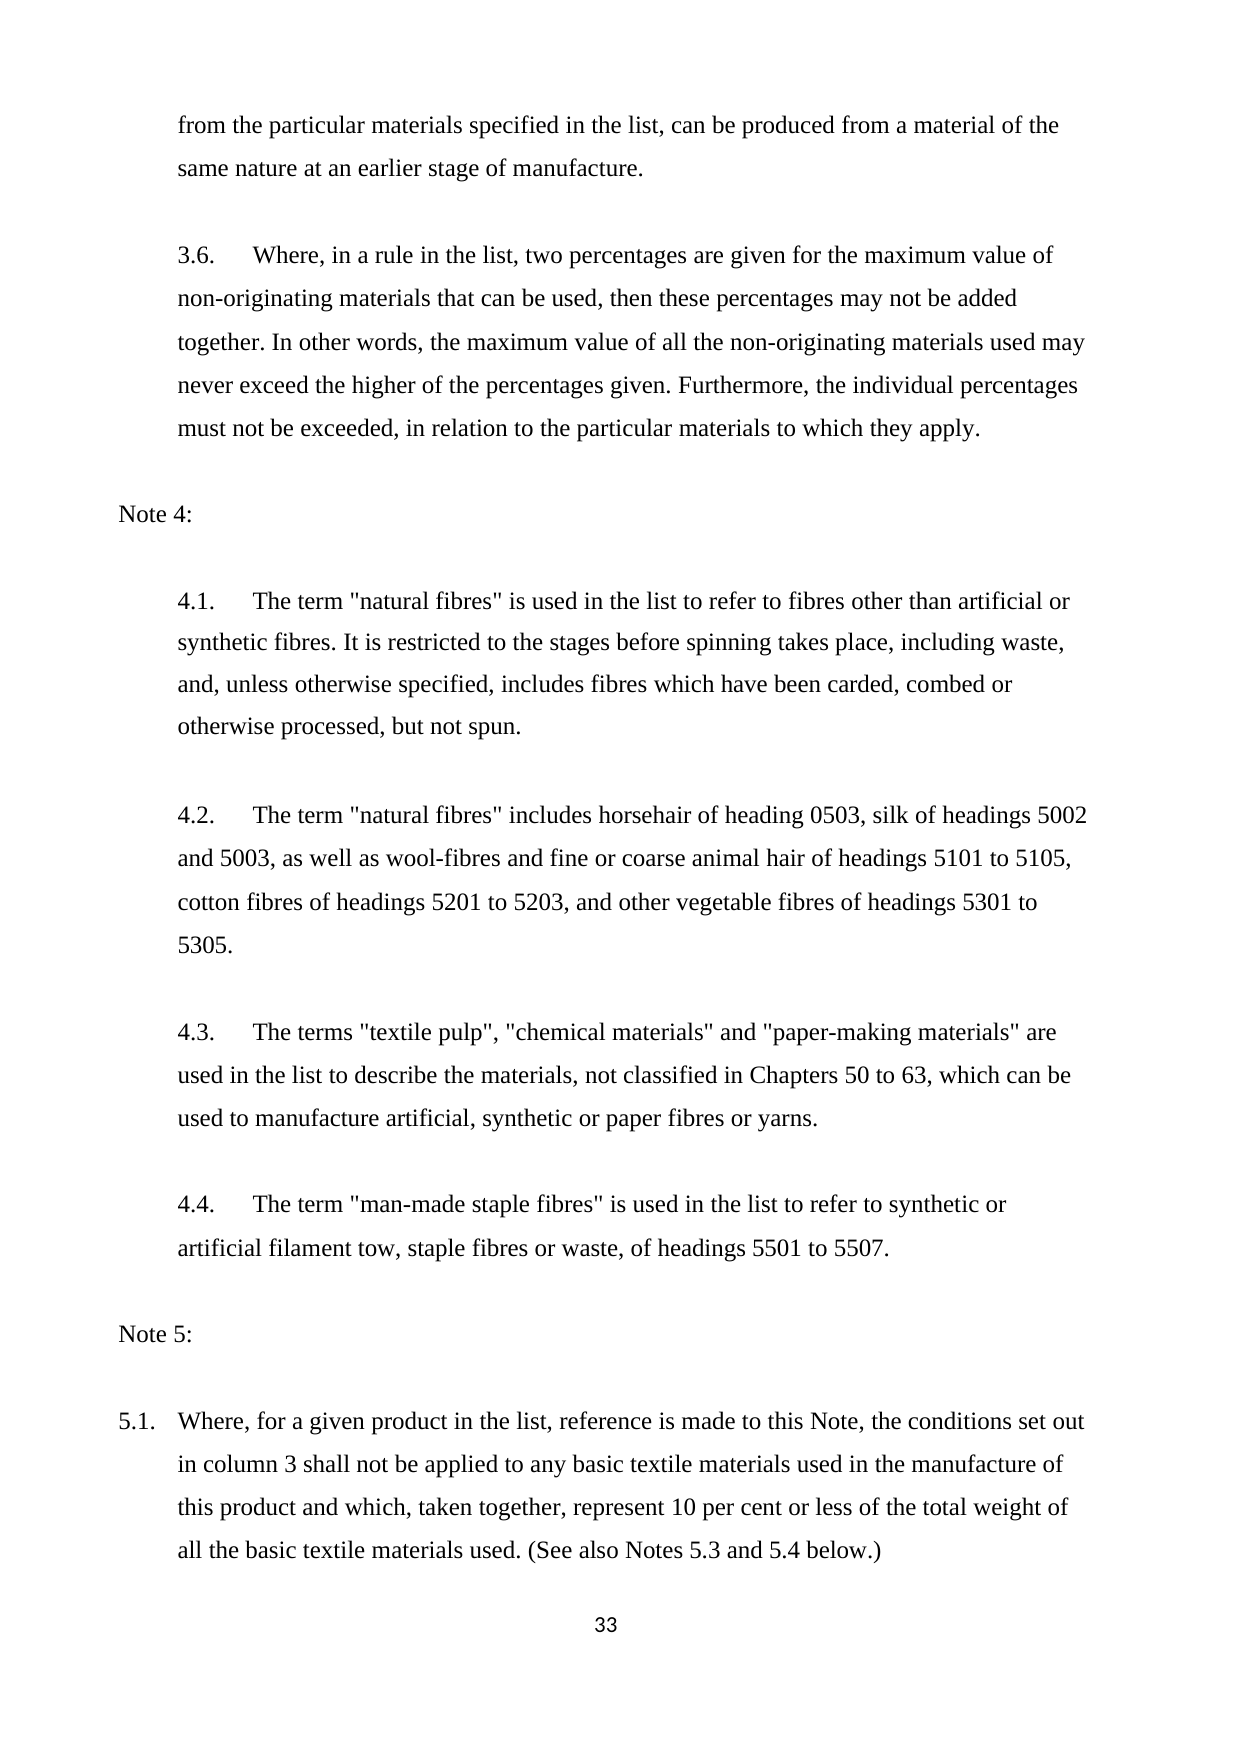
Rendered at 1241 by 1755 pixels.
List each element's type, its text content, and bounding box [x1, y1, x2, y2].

text Note 5: [118, 1319, 1105, 1348]
text Note 4: [118, 499, 1105, 528]
list The term "man-made staple fibres" is used in the list to refer to synthetic or artificial filament tow, staple fibres or waste, of headings 5501 to 5507. [177, 1189, 1088, 1261]
text from the particular materials specified in the list, can be produced from a material of the same nature at an earlier stage of manufacture. [177, 110, 1093, 182]
list The term "natural fibres" includes horsehair of heading 0503, silk of headings 5002 and 5003, as well as wool-fibres and fine or coarse animal hair of headings 5101 to 5105, cotton fibres of headings 5201 to 5203, and other vegetable fibres of headings 5301 to 5305. [177, 800, 1094, 958]
list The term "natural fibres" is used in the list to refer to fibres other than artificial or synthetic fibres. It is restricted to the stages before spinning takes place, including waste, and, unless otherwise specified, includes fibres which have been carded, combed or otherwise processed, but not spun. [177, 586, 1092, 739]
list Where, in a rule in the list, two percentages are given for the maximum value of [177, 240, 1105, 269]
list Where, for a given product in the list, reference is made to this Note, the conditions set out in column 3 shall not be applied to any basic textile materials used in the manufacture of this product and which, taken together, represent 10 per cent or less of the total weight of all the basic textile materials used. (See also Notes 5.3 and 5.4 below.) [118, 1406, 1087, 1564]
text non-originating materials that can be used, then these percentages may not be added together. In other words, the maximum value of all the non-originating materials used may never exceed the higher of the percentages given. Furthermore, the individual percentages must not be exceeded, in relation to the particular materials to which they apply. [177, 283, 1094, 442]
list The terms "textile pulp", "chemical materials" and "paper-making materials" are used in the list to describe the materials, not classified in Chapters 50 to 63, which can be used to manufacture artificial, synthetic or paper fibres or yarns. [177, 1017, 1073, 1132]
